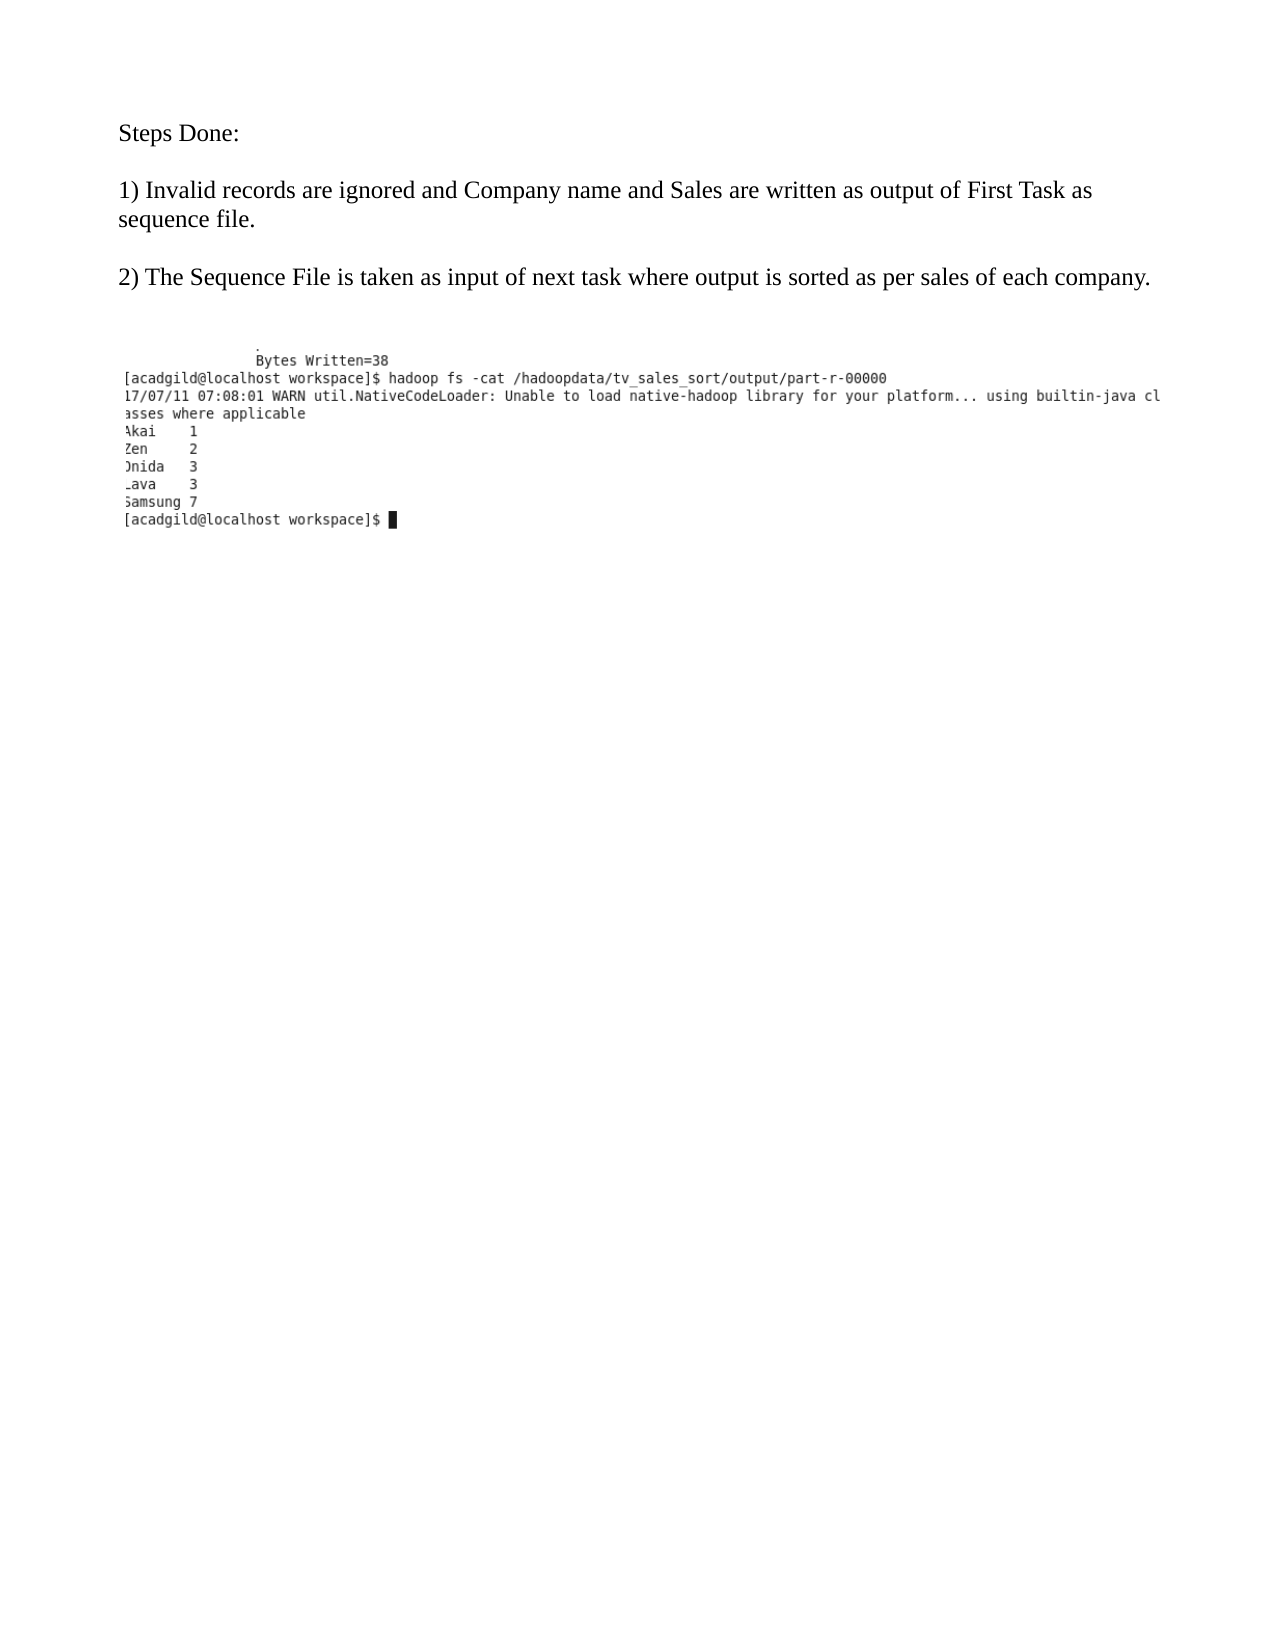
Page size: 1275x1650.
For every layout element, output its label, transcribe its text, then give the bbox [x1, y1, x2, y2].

picture [126, 349, 1165, 537]
text 2) The Sequence File is taken as input of next task where output is sorted as per sales of each company. [118, 262, 1157, 291]
text 1) Invalid records are ignored and Company name and Sales are written as output of First Task as sequence file. [118, 176, 1157, 233]
text Steps Done: [118, 118, 1157, 147]
